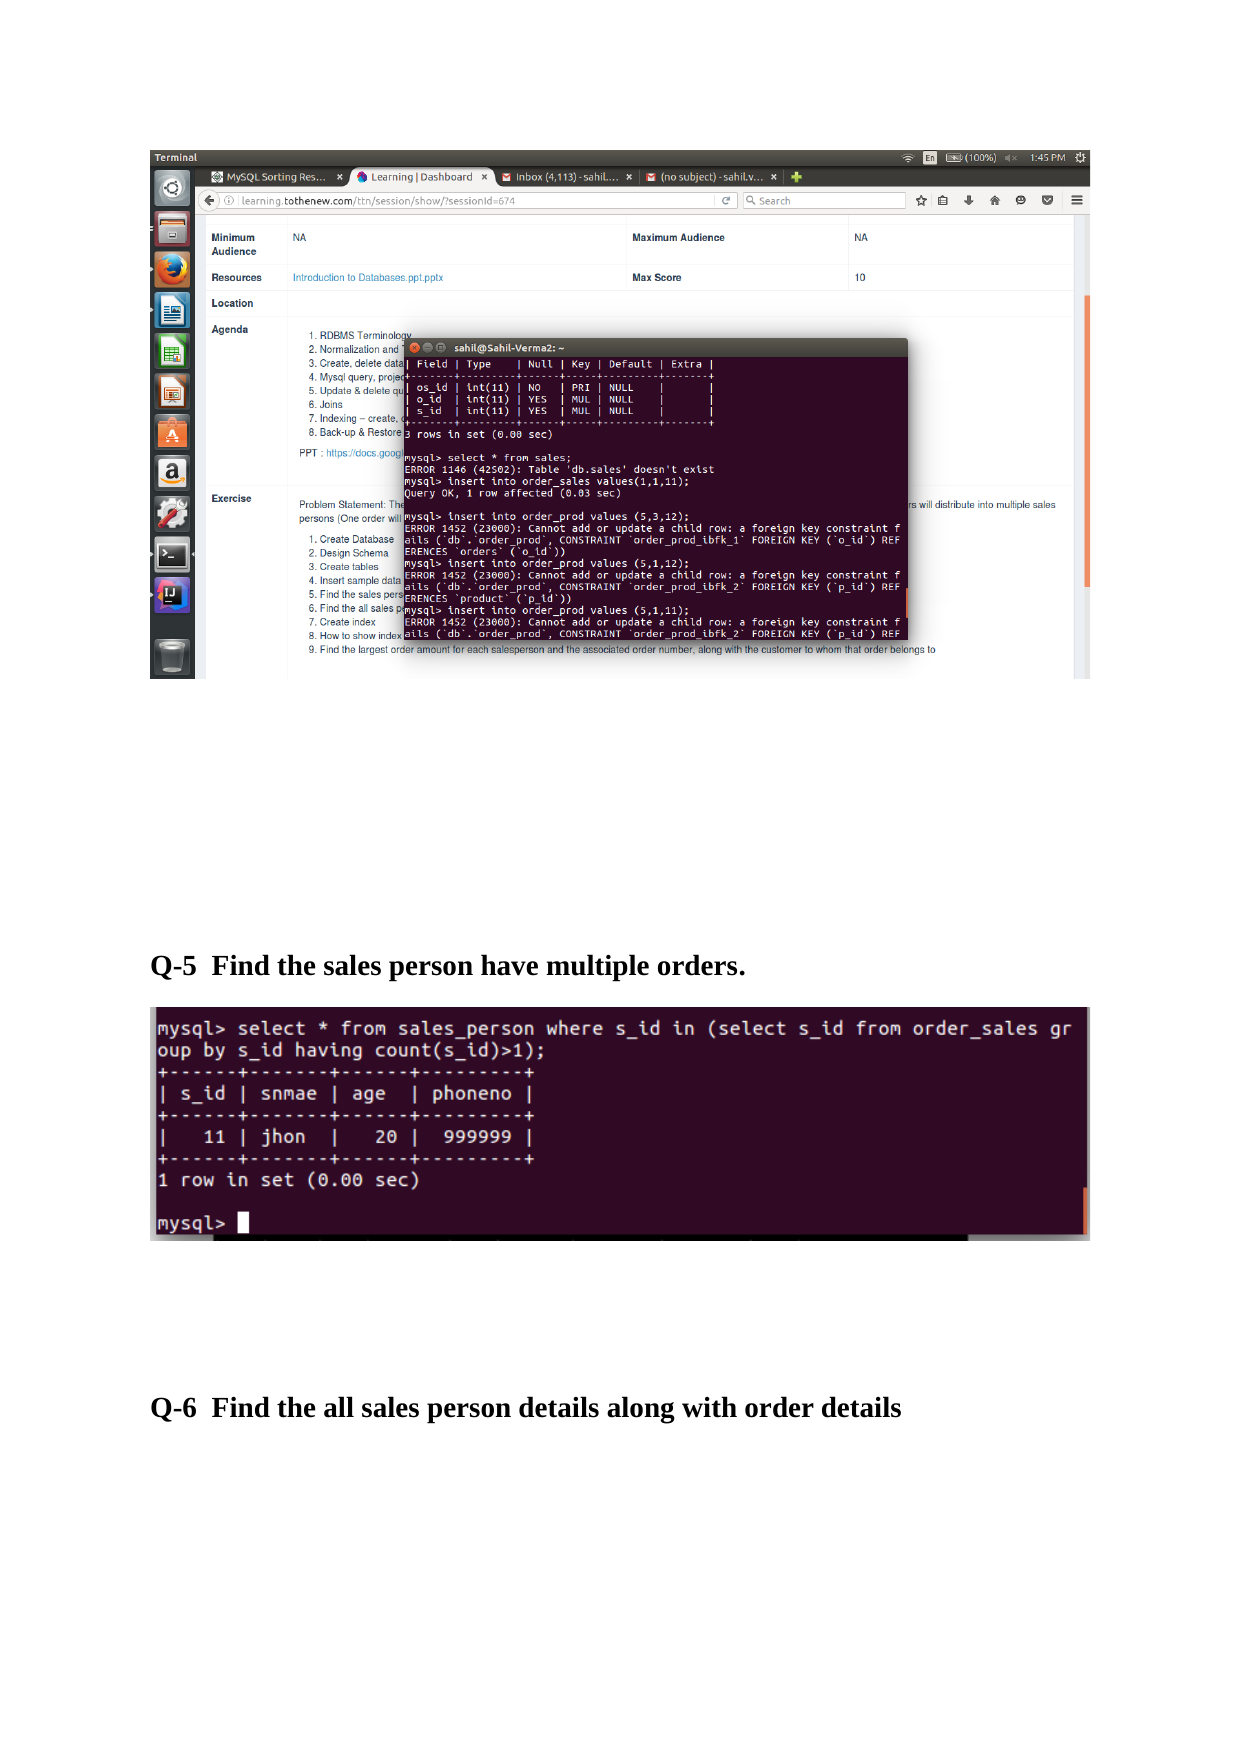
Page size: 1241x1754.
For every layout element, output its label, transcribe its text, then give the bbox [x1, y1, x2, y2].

picture [150, 1007, 1091, 1241]
picture [150, 150, 1091, 679]
text Q-6 Find the all sales person details along with order details [150, 1391, 1090, 1424]
text Q-5 Find the sales person have multiple orders. [150, 948, 1090, 981]
